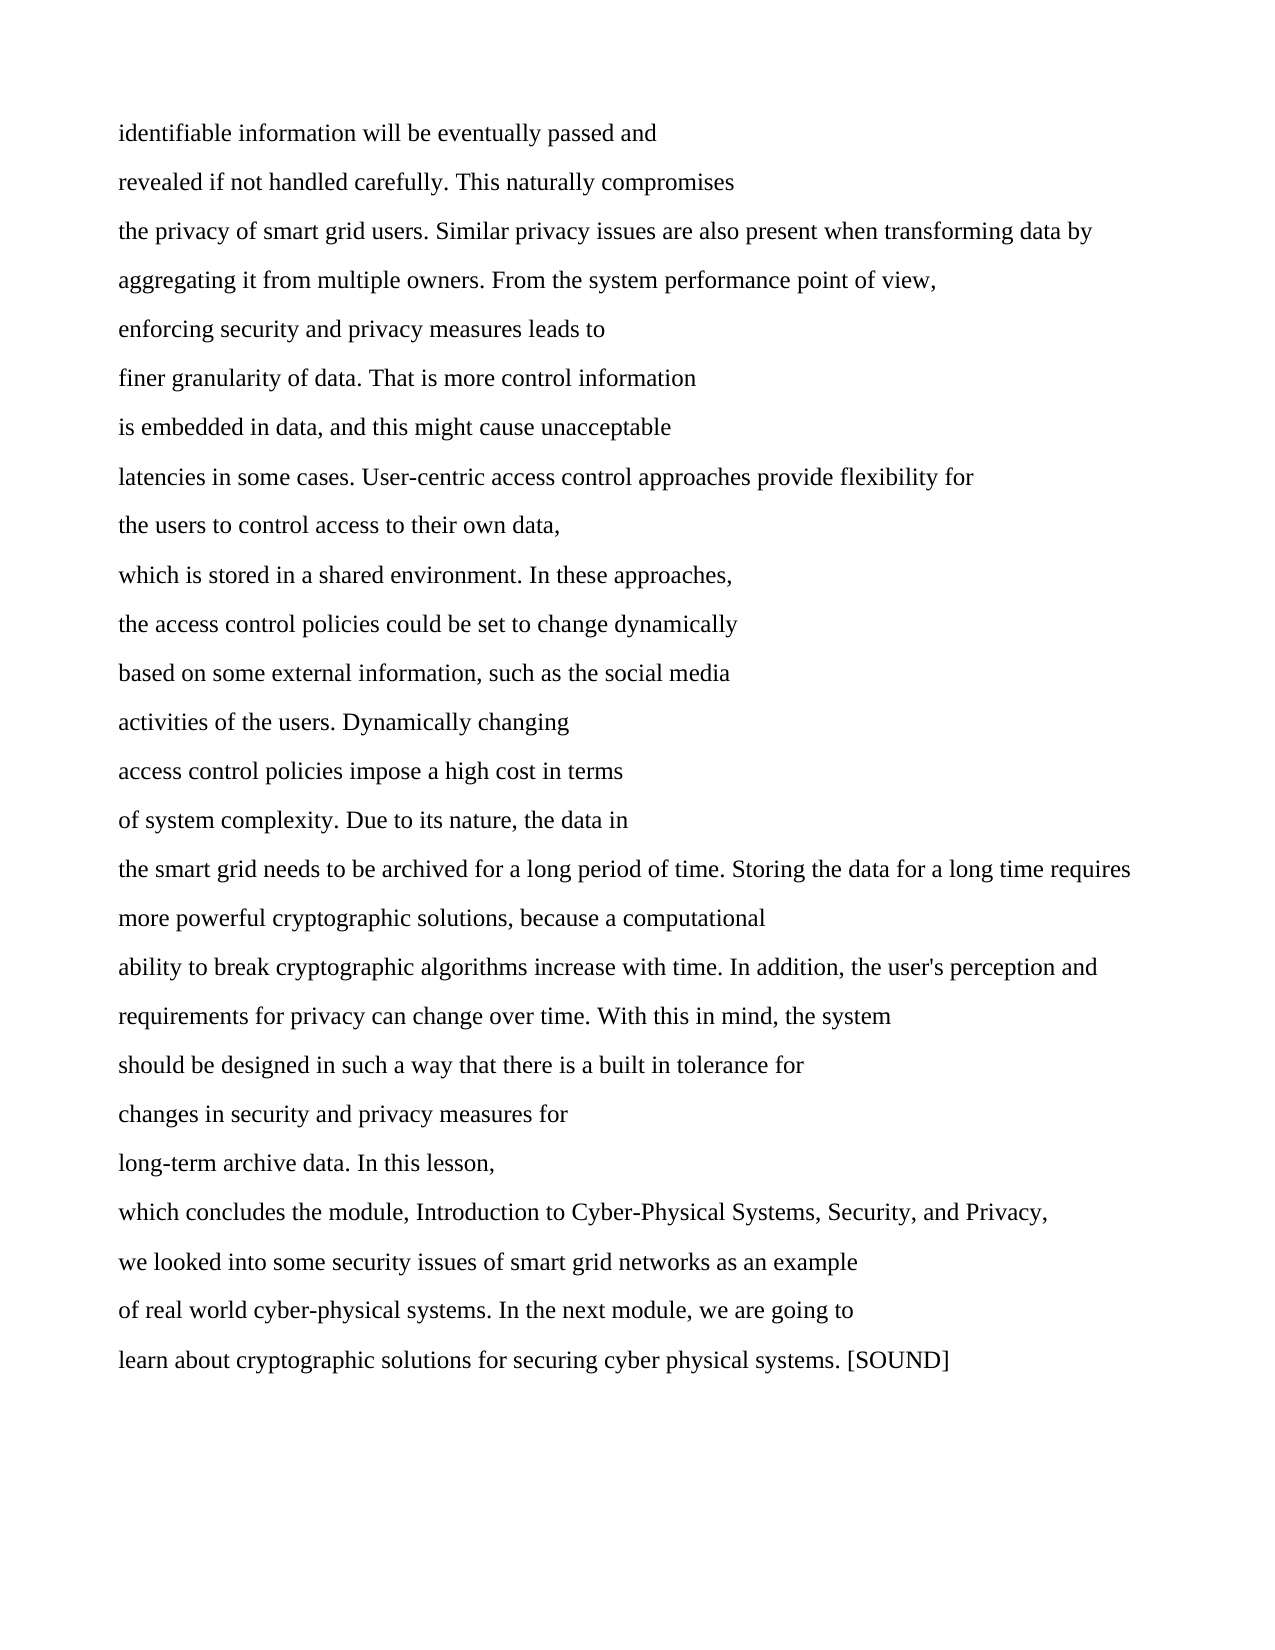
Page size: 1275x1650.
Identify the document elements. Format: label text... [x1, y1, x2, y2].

text ability to break cryptographic algorithms increase with time. In addition, the user's perception and [118, 952, 1157, 981]
text requirements for privacy can change over time. With this in mind, the system [118, 1001, 1157, 1030]
text we looked into some security issues of smart grid networks as an example [118, 1247, 1157, 1275]
text identifiable information will be eventually passed and [118, 118, 1157, 147]
text enforcing security and privacy measures leads to [118, 314, 1157, 343]
text the access control policies could be set to change dynamically [118, 609, 1157, 637]
text the users to control access to their own data, [118, 511, 1157, 539]
text which is stored in a shared environment. In these approaches, [118, 560, 1157, 588]
text access control policies impose a high cost in terms [118, 756, 1157, 785]
text latencies in some cases. User-centric access control approaches provide flexibility for [118, 462, 1157, 490]
text should be designed in such a way that there is a built in tolerance for [118, 1050, 1157, 1079]
text finer granularity of data. That is more control information [118, 363, 1157, 392]
text long-term archive data. In this lesson, [118, 1148, 1157, 1177]
text based on some external information, such as the social media [118, 658, 1157, 687]
text activities of the users. Dynamically changing [118, 707, 1157, 736]
text of system complexity. Due to its nature, the data in [118, 805, 1157, 834]
text which concludes the module, Introduction to Cyber-Physical Systems, Security, and Privacy, [118, 1197, 1157, 1226]
text revealed if not handled carefully. This naturally compromises [118, 167, 1157, 196]
text changes in security and privacy measures for [118, 1099, 1157, 1128]
text the privacy of smart grid users. Similar privacy issues are also present when transforming data by [118, 216, 1157, 245]
text is embedded in data, and this might cause unacceptable [118, 412, 1157, 441]
text the smart grid needs to be archived for a long period of time. Storing the data for a long time requires [118, 854, 1157, 883]
text aggregating it from multiple owners. From the system performance point of view, [118, 265, 1157, 294]
text more powerful cryptographic solutions, because a computational [118, 903, 1157, 932]
text of real world cyber-physical systems. In the next module, we are going to [118, 1296, 1157, 1324]
text learn about cryptographic solutions for securing cyber physical systems. [SOUND] [118, 1345, 1157, 1373]
